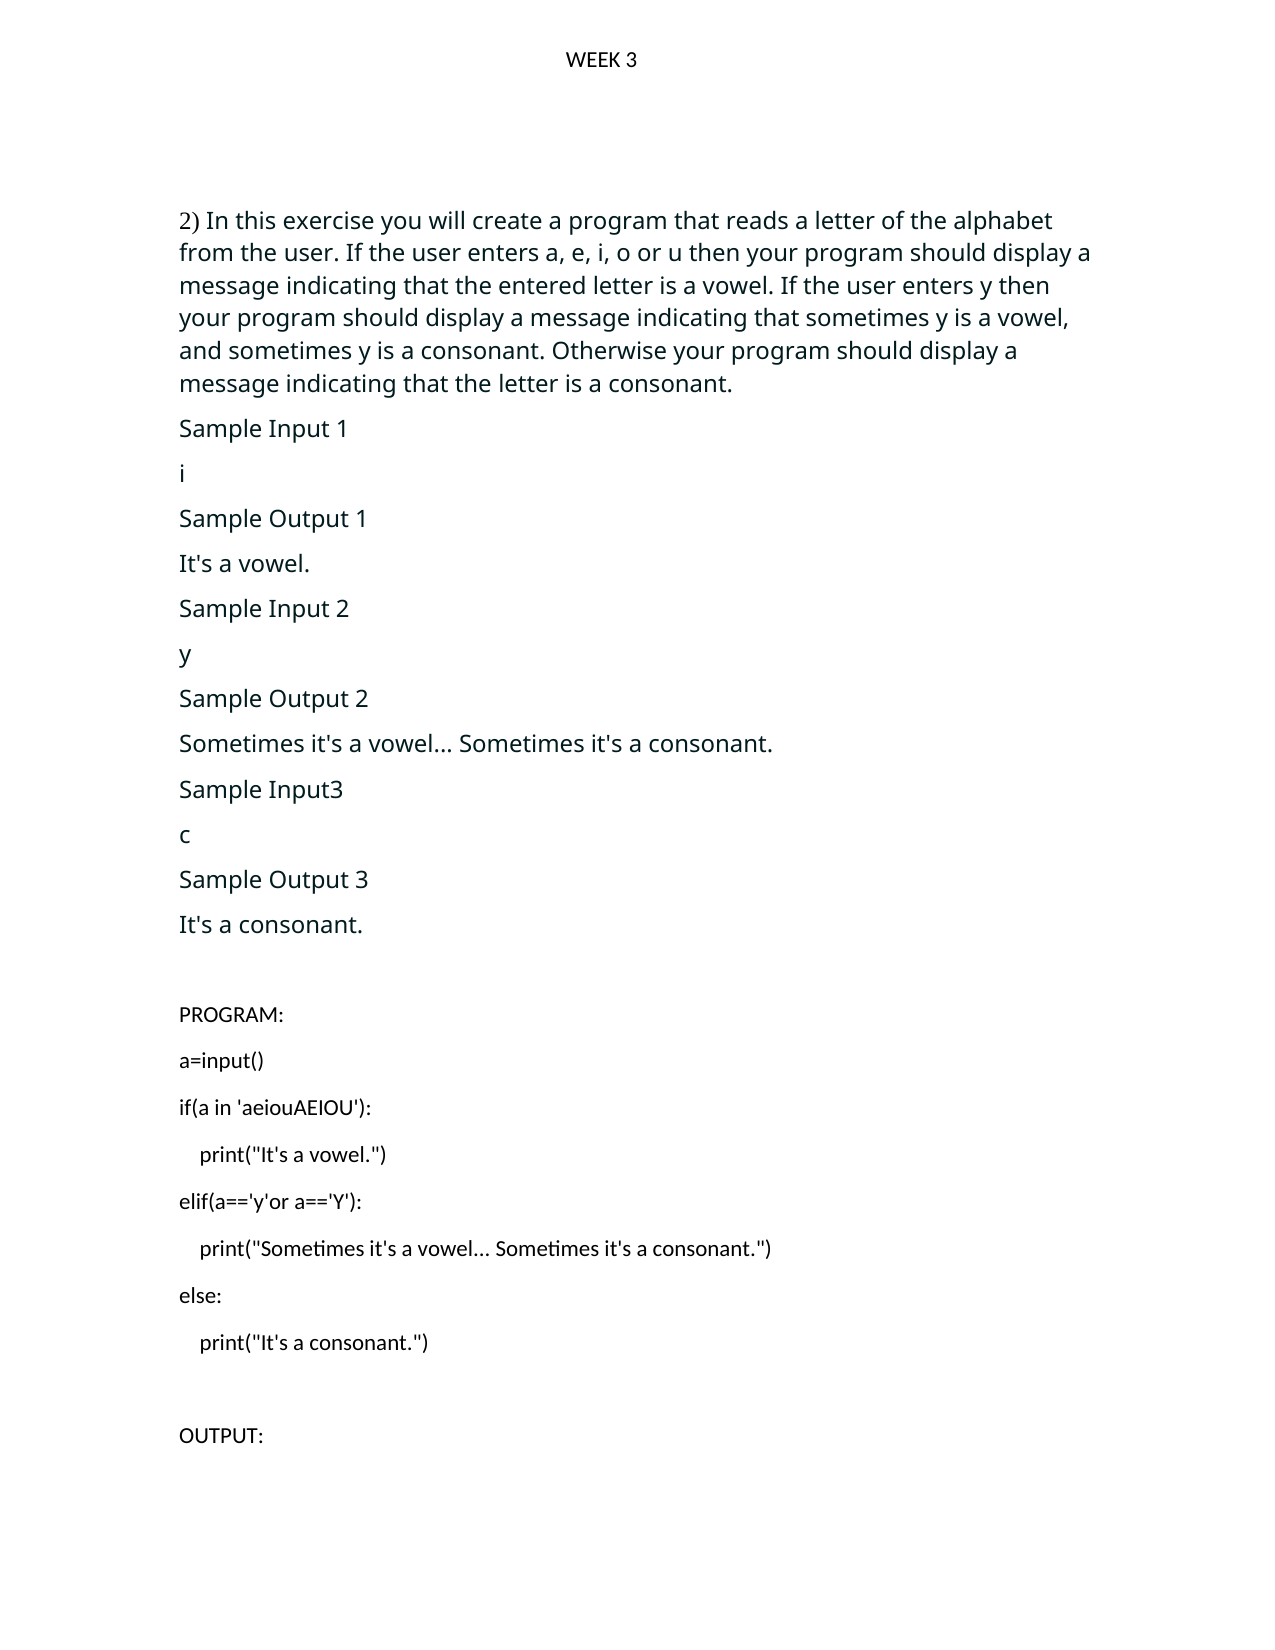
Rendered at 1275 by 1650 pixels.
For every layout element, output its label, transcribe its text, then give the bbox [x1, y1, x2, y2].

text else: [179, 1281, 1096, 1309]
text Sample Output 1 [179, 502, 1096, 534]
text Sample Input 2 [179, 592, 1096, 624]
text a=input() [179, 1047, 1096, 1074]
text PROGRAM: [179, 1000, 1096, 1028]
text It's a vowel. [179, 547, 1096, 579]
text if(a in 'aeiouAEIOU'): [179, 1093, 1096, 1121]
text i [179, 457, 1096, 489]
text print("It's a vowel.") [179, 1140, 1096, 1168]
text Sample Input3 [179, 772, 1096, 805]
text 2) In this exercise you will create a program that reads a letter of the alphabet from the user. If the user enters a, e, i, o or u then your program should display a message indicating that the entered letter is a vowel. If the user enters y then your program should display a message indicating that sometimes y is a vowel, and sometimes y is a consonant. Otherwise your program should display a message indicating that the letter is a consonant. [179, 203, 1096, 399]
text Sample Output 3 [179, 863, 1096, 895]
text elif(a=='y'or a=='Y'): [179, 1187, 1096, 1215]
text c [179, 817, 1096, 850]
text Sample Output 2 [179, 682, 1096, 715]
text print("Sometimes it's a vowel... Sometimes it's a consonant.") [179, 1234, 1096, 1262]
text Sometimes it's a vowel... Sometimes it's a consonant. [179, 727, 1096, 760]
text It's a consonant. [179, 908, 1096, 940]
text y [179, 637, 1096, 670]
text Sample Input 1 [179, 412, 1096, 444]
text OUTPUT: [179, 1422, 1096, 1449]
text print("It's a consonant.") [179, 1328, 1096, 1356]
